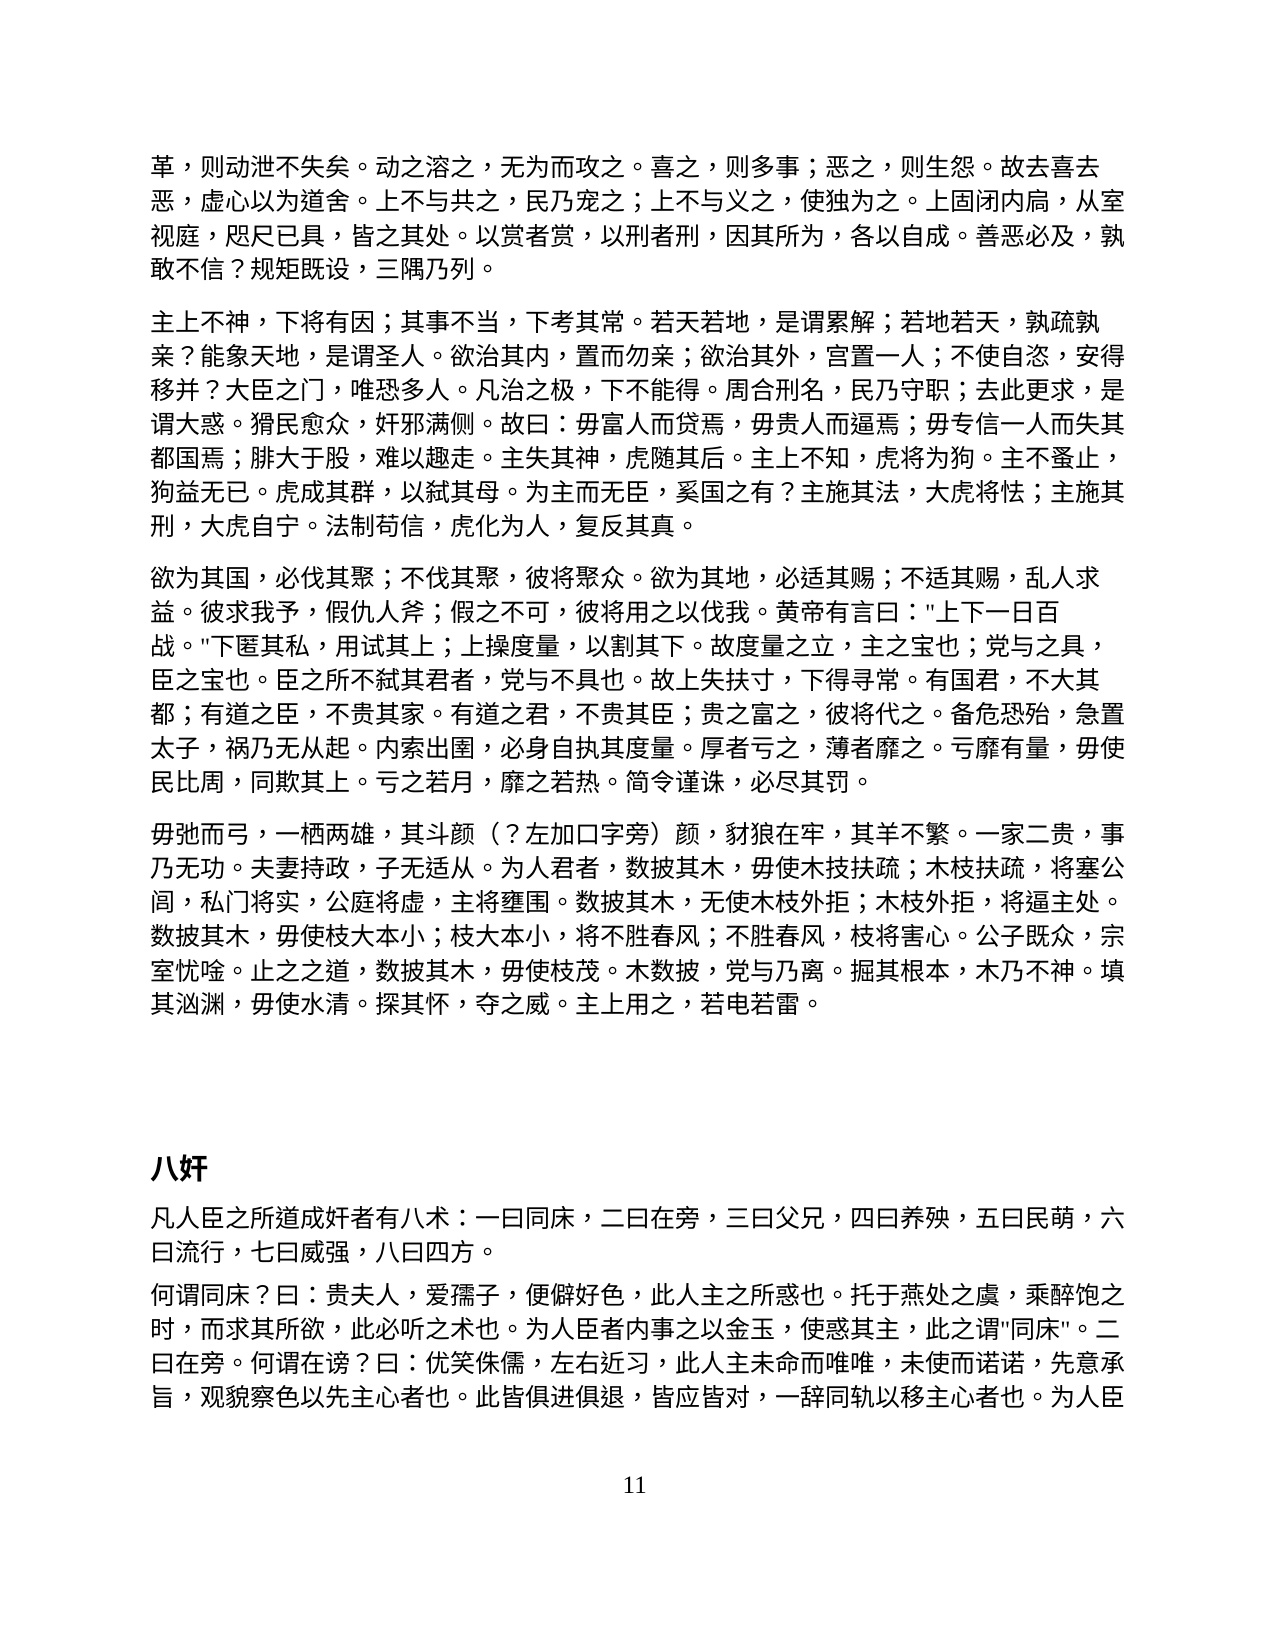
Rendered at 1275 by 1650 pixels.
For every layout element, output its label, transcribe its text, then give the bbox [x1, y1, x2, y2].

text 凡人臣之所道成奸者有八术：一曰同床，二曰在旁，三曰父兄，四曰养殃，五曰民萌，六曰流行，七曰威强，八曰四方。 [150, 1201, 1125, 1269]
text 欲为其国，必伐其聚；不伐其聚，彼将聚众。欲为其地，必适其赐；不适其赐，乱人求益。彼求我予，假仇人斧；假之不可，彼将用之以伐我。黄帝有言曰："上下一日百战。"下匿其私，用试其上；上操度量，以割其下。故度量之立，主之宝也；党与之具，臣之宝也。臣之所不弑其君者，党与不具也。故上失扶寸，下得寻常。有国君，不大其都；有道之臣，不贵其家。有道之君，不贵其臣；贵之富之，彼将代之。备危恐殆，急置太子，祸乃无从起。内索出圉，必身自执其度量。厚者亏之，薄者靡之。亏靡有量，毋使民比周，同欺其上。亏之若月，靡之若热。简令谨诛，必尽其罚。 [150, 561, 1125, 799]
text 毋弛而弓，一栖两雄，其斗颜（？左加口字旁）颜，豺狼在牢，其羊不繁。一家二贵，事乃无功。夫妻持政，子无适从。为人君者，数披其木，毋使木技扶疏；木枝扶疏，将塞公闾，私门将实，公庭将虚，主将壅围。数披其木，无使木枝外拒；木枝外拒，将逼主处。数披其木，毋使枝大本小；枝大本小，将不胜春风；不胜春风，枝将害心。公子既众，宗室忧唫。止之之道，数披其木，毋使枝茂。木数披，党与乃离。掘其根本，木乃不神。填其汹渊，毋使水清。探其怀，夺之威。主上用之，若电若雷。 [150, 817, 1125, 1021]
text 革，则动泄不失矣。动之溶之，无为而攻之。喜之，则多事；恶之，则生怨。故去喜去恶，虚心以为道舍。上不与共之，民乃宠之；上不与义之，使独为之。上固闭内扃，从室视庭，咫尺已具，皆之其处。以赏者赏，以刑者刑，因其所为，各以自成。善恶必及，孰敢不信？规矩既设，三隅乃列。 [150, 150, 1125, 286]
subtitle 八奸 [150, 1148, 1125, 1188]
text 主上不神，下将有因；其事不当，下考其常。若天若地，是谓累解；若地若天，孰疏孰亲？能象天地，是谓圣人。欲治其内，置而勿亲；欲治其外，宫置一人；不使自恣，安得移并？大臣之门，唯恐多人。凡治之极，下不能得。周合刑名，民乃守职；去此更求，是谓大惑。猾民愈众，奸邪满侧。故曰：毋富人而贷焉，毋贵人而逼焉；毋专信一人而失其都国焉；腓大于股，难以趣走。主失其神，虎随其后。主上不知，虎将为狗。主不蚤止，狗益无已。虎成其群，以弑其母。为主而无臣，奚国之有？主施其法，大虎将怯；主施其刑，大虎自宁。法制苟信，虎化为人，复反其真。 [150, 304, 1125, 543]
text 何谓同床？曰：贵夫人，爱孺子，便僻好色，此人主之所惑也。托于燕处之虞，乘醉饱之时，而求其所欲，此必听之术也。为人臣者内事之以金玉，使惑其主，此之谓"同床"。二曰在旁。何谓在谤？曰：优笑侏儒，左右近习，此人主未命而唯唯，未使而诺诺，先意承旨，观貌察色以先主心者也。此皆俱进俱退，皆应皆对，一辞同轨以移主心者也。为人臣 [150, 1278, 1125, 1414]
